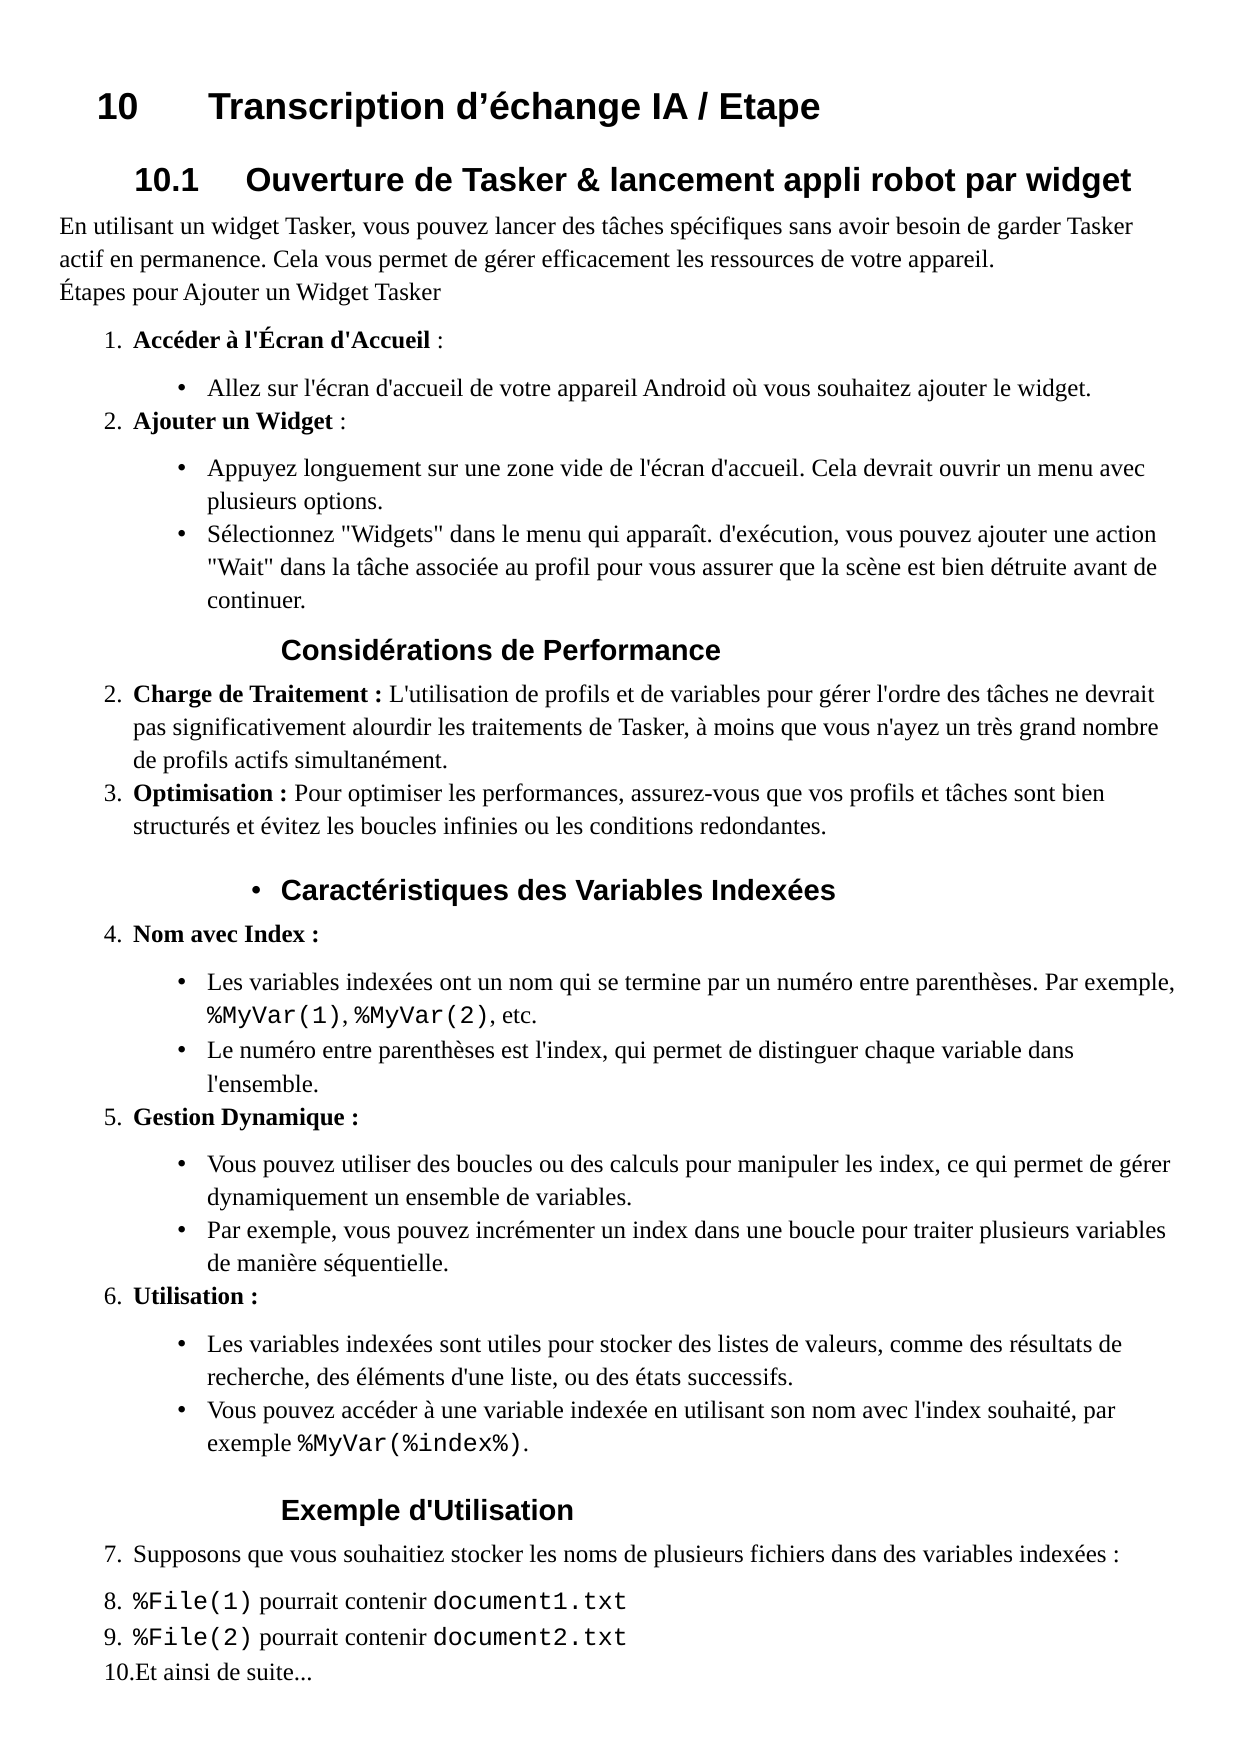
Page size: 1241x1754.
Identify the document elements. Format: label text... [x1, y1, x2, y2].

list Vous pouvez accéder à une variable indexée en utilisant son nom avec l'index souhaité, par exemple %MyVar(%index%). [177, 1395, 1181, 1459]
list Les variables indexées ont un nom qui se termine par un numéro entre parenthèses. Par exemple, %MyVar(1), %MyVar(2), etc. [177, 967, 1181, 1031]
subtitle Caractéristiques des Variables Indexées [251, 873, 1181, 907]
list Par exemple, vous pouvez incrémenter un index dans une boucle pour traiter plusieurs variables de manière séquentielle. [177, 1215, 1181, 1277]
list Gestion Dynamique : [103, 1102, 1181, 1130]
list Ajouter un Widget : [103, 406, 1181, 434]
list Et ainsi de suite... [103, 1657, 1181, 1686]
subtitle Ouverture de Tasker & lancement appli robot par widget [134, 161, 1181, 199]
list Optimisation : Pour optimiser les performances, assurez-vous que vos profils et tâches sont bien structurés et évitez les boucles infinies ou les conditions redondantes. [103, 778, 1181, 840]
list %File(2) pourrait contenir document2.txt [103, 1622, 1181, 1652]
list Les variables indexées sont utiles pour stocker des listes de valeurs, comme des résultats de recherche, des éléments d'une liste, ou des états successifs. [177, 1329, 1181, 1391]
list Vous pouvez utiliser des boucles ou des calculs pour manipuler les index, ce qui permet de gérer dynamiquement un ensemble de variables. [177, 1149, 1181, 1211]
list Utilisation : [103, 1281, 1181, 1310]
list Appuyez longuement sur une zone vide de l'écran d'accueil. Cela devrait ouvrir un menu avec plusieurs options. [177, 453, 1181, 515]
list Accéder à l'Écran d'Accueil : [103, 325, 1181, 354]
subtitle Transcription d’échange IA / Etape [97, 84, 1181, 127]
list Sélectionnez "Widgets" dans le menu qui apparaît. d'exécution, vous pouvez ajouter une action "Wait" dans la tâche associée au profil pour vous assurer que la scène est bien détruite avant de continuer. [177, 519, 1181, 614]
list Le numéro entre parenthèses est l'index, qui permet de distinguer chaque variable dans l'ensemble. [177, 1036, 1181, 1097]
subtitle Considérations de Performance [251, 633, 1181, 667]
list Nom avec Index : [103, 919, 1181, 948]
list %File(1) pourrait contenir document1.txt [103, 1586, 1181, 1617]
list Allez sur l'écran d'accueil de votre appareil Android où vous souhaitez ajouter le widget. [177, 373, 1181, 401]
text En utilisant un widget Tasker, vous pouvez lancer des tâches spécifiques sans avoir besoin de garder Tasker actif en permanence. Cela vous permet de gérer efficacement les ressources de votre appareil. Étapes pour Ajouter un Widget Tasker [59, 211, 1181, 306]
subtitle Exemple d'Utilisation [251, 1493, 1181, 1526]
list Charge de Traitement : L'utilisation de profils et de variables pour gérer l'ordre des tâches ne devrait pas significativement alourdir les traitements de Tasker, à moins que vous n'ayez un très grand nombre de profils actifs simultanément. [103, 679, 1181, 774]
list Supposons que vous souhaitiez stocker les noms de plusieurs fichiers dans des variables indexées : [103, 1539, 1181, 1567]
